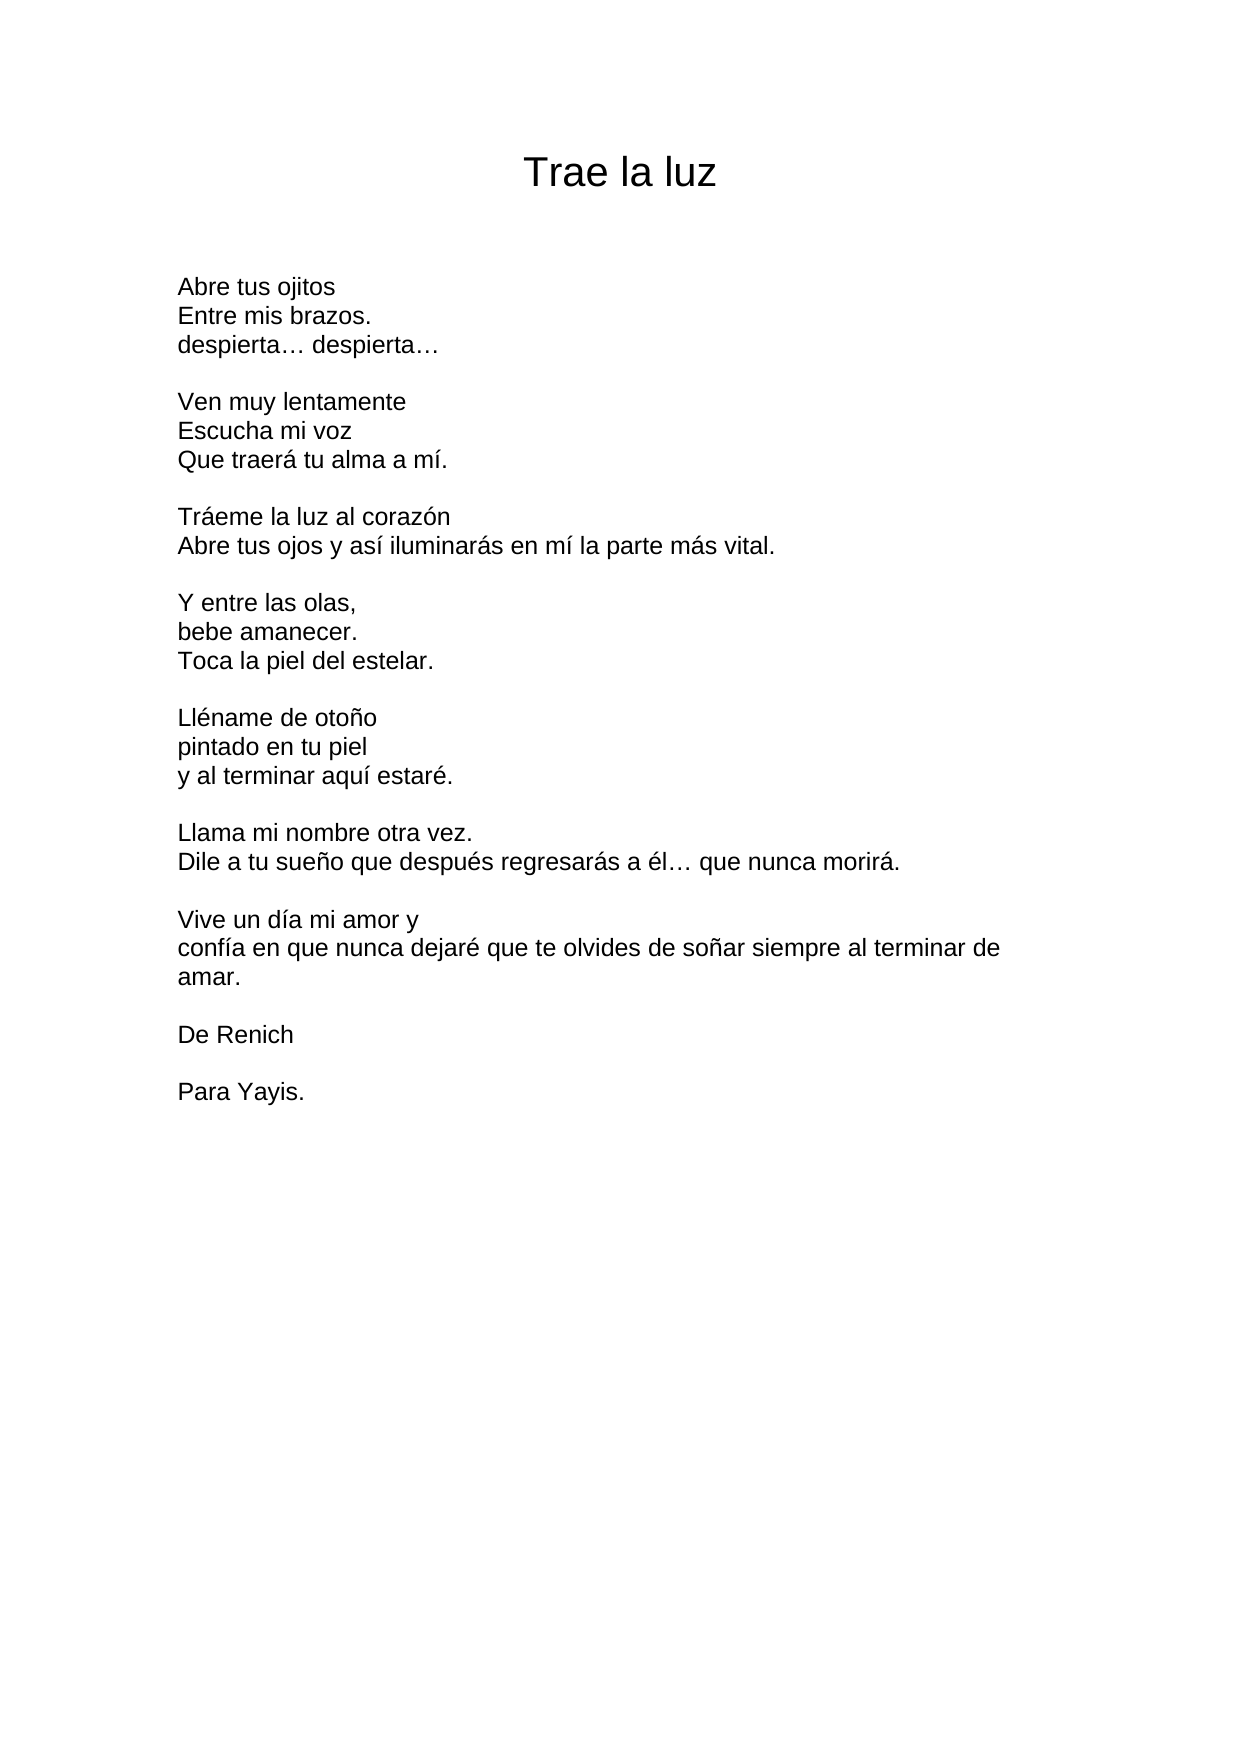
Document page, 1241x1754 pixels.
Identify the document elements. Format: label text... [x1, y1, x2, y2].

text Trae la luz [177, 148, 1063, 196]
text Ven muy lentamente [177, 387, 1063, 416]
text y al terminar aquí estaré. [177, 761, 1063, 790]
text Lléname de otoño [177, 703, 1063, 732]
text pintado en tu piel [177, 732, 1063, 761]
text Abre tus ojos y así iluminarás en mí la parte más vital. [177, 531, 1063, 560]
text Toca la piel del estelar. [177, 646, 1063, 675]
text Y entre las olas, [177, 588, 1063, 617]
text Entre mis brazos. [177, 301, 1063, 330]
text Llama mi nombre otra vez. [177, 818, 1063, 847]
text Dile a tu sueño que después regresarás a él… que nunca morirá. [177, 847, 1063, 876]
text Vive un día mi amor y [177, 905, 1063, 933]
text bebe amanecer. [177, 617, 1063, 646]
text De Renich [177, 1020, 1063, 1048]
text despierta… despierta… [177, 330, 1063, 358]
text confía en que nunca dejaré que te olvides de soñar siempre al terminar de amar. [177, 933, 1063, 991]
text Para Yayis. [177, 1077, 1063, 1106]
text Escucha mi voz [177, 416, 1063, 445]
text Abre tus ojitos [177, 272, 1063, 301]
text Tráeme la luz al corazón [177, 502, 1063, 531]
text Que traerá tu alma a mí. [177, 445, 1063, 473]
